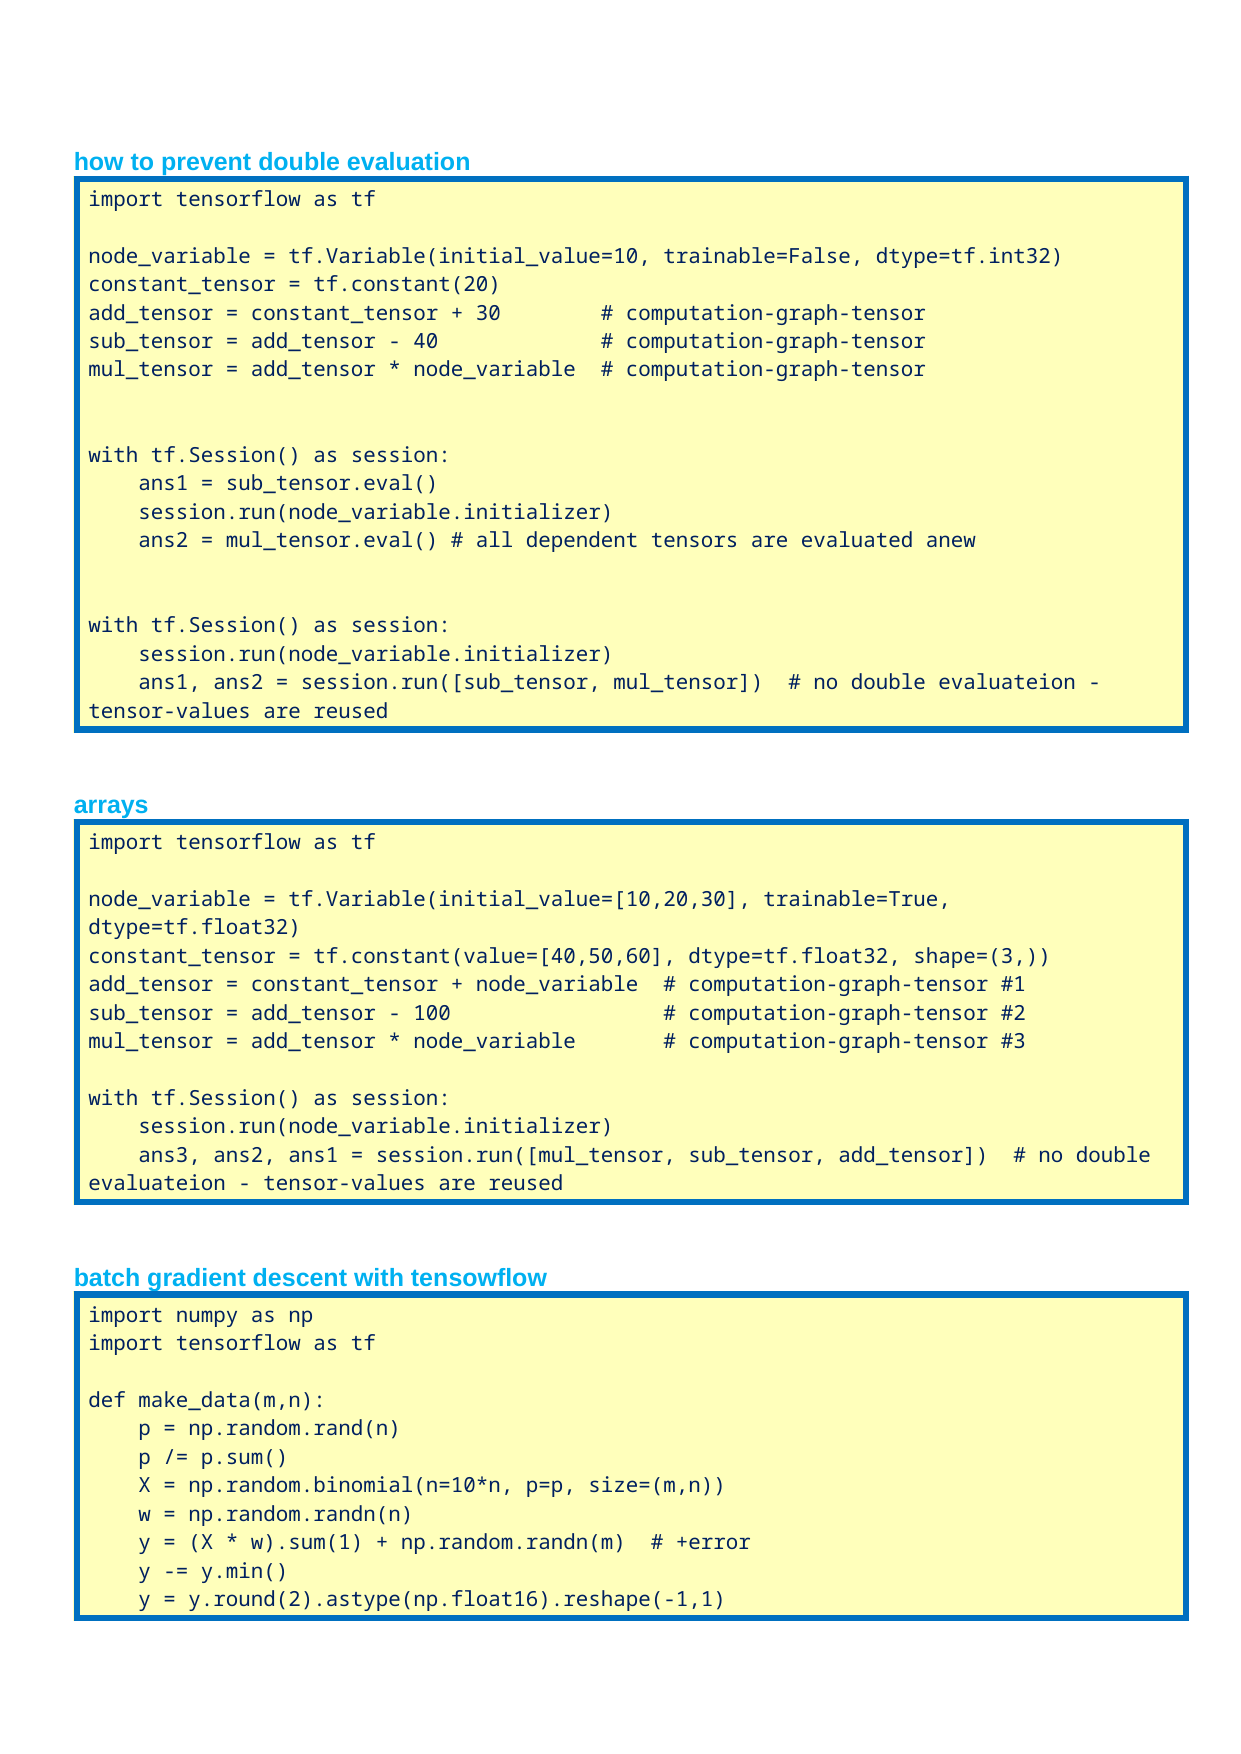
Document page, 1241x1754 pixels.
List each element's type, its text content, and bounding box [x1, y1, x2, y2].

text mul_tensor = add_tensor * node_variable # computation-graph-tensor [80, 346, 1183, 375]
text y -= y.min() [80, 1547, 1183, 1576]
text import tensorflow as tf [80, 1320, 1183, 1348]
text constant_tensor = tf.constant(value=[40,50,60], dtype=tf.float32, shape=(3,)) [80, 933, 1183, 961]
title how to prevent double evaluation [73, 147, 1189, 176]
text session.run(node_variable.initializer) [80, 631, 1183, 659]
text w = np.random.randn(n) [80, 1491, 1183, 1519]
text add_tensor = constant_tensor + node_variable # computation-graph-tensor #1 [80, 961, 1183, 989]
text ans2 = mul_tensor.eval() # all dependent tensors are evaluated anew [80, 517, 1183, 545]
text session.run(node_variable.initializer) [80, 488, 1183, 517]
title arrays [73, 790, 1189, 819]
text import tensorflow as tf [80, 182, 1183, 204]
text def make_data(m,n): [80, 1377, 1183, 1405]
text ans1 = sub_tensor.eval() [80, 460, 1183, 488]
text y = y.round(2).astype(np.float16).reshape(-1,1) [80, 1576, 1183, 1615]
text X = np.random.binomial(n=10*n, p=p, size=(m,n)) [80, 1462, 1183, 1491]
text sub_tensor = add_tensor - 40 # computation-graph-tensor [80, 318, 1183, 346]
text node_variable = tf.Variable(initial_value=[10,20,30], trainable=True, dtype=tf.float32) [80, 876, 1183, 933]
text import numpy as np [80, 1298, 1183, 1320]
text add_tensor = constant_tensor + 30 # computation-graph-tensor [80, 289, 1183, 318]
text with tf.Session() as session: [80, 602, 1183, 631]
text session.run(node_variable.initializer) [80, 1103, 1183, 1132]
text ans3, ans2, ans1 = session.run([mul_tensor, sub_tensor, add_tensor]) # no double evaluateion - tensor-values are reused [80, 1132, 1183, 1199]
title batch gradient descent with tensowflow [73, 1263, 1189, 1291]
text constant_tensor = tf.constant(20) [80, 261, 1183, 289]
text y = (X * w).sum(1) + np.random.randn(m) # +error [80, 1519, 1183, 1547]
text sub_tensor = add_tensor - 100 # computation-graph-tensor #2 [80, 989, 1183, 1018]
text p = np.random.rand(n) [80, 1405, 1183, 1434]
text p /= p.sum() [80, 1434, 1183, 1462]
text mul_tensor = add_tensor * node_variable # computation-graph-tensor #3 [80, 1018, 1183, 1046]
text import tensorflow as tf [80, 825, 1183, 847]
text ans1, ans2 = session.run([sub_tensor, mul_tensor]) # no double evaluateion - tensor-values are reused [80, 659, 1183, 726]
text with tf.Session() as session: [80, 1075, 1183, 1103]
text with tf.Session() as session: [80, 432, 1183, 460]
text node_variable = tf.Variable(initial_value=10, trainable=False, dtype=tf.int32) [80, 232, 1183, 261]
